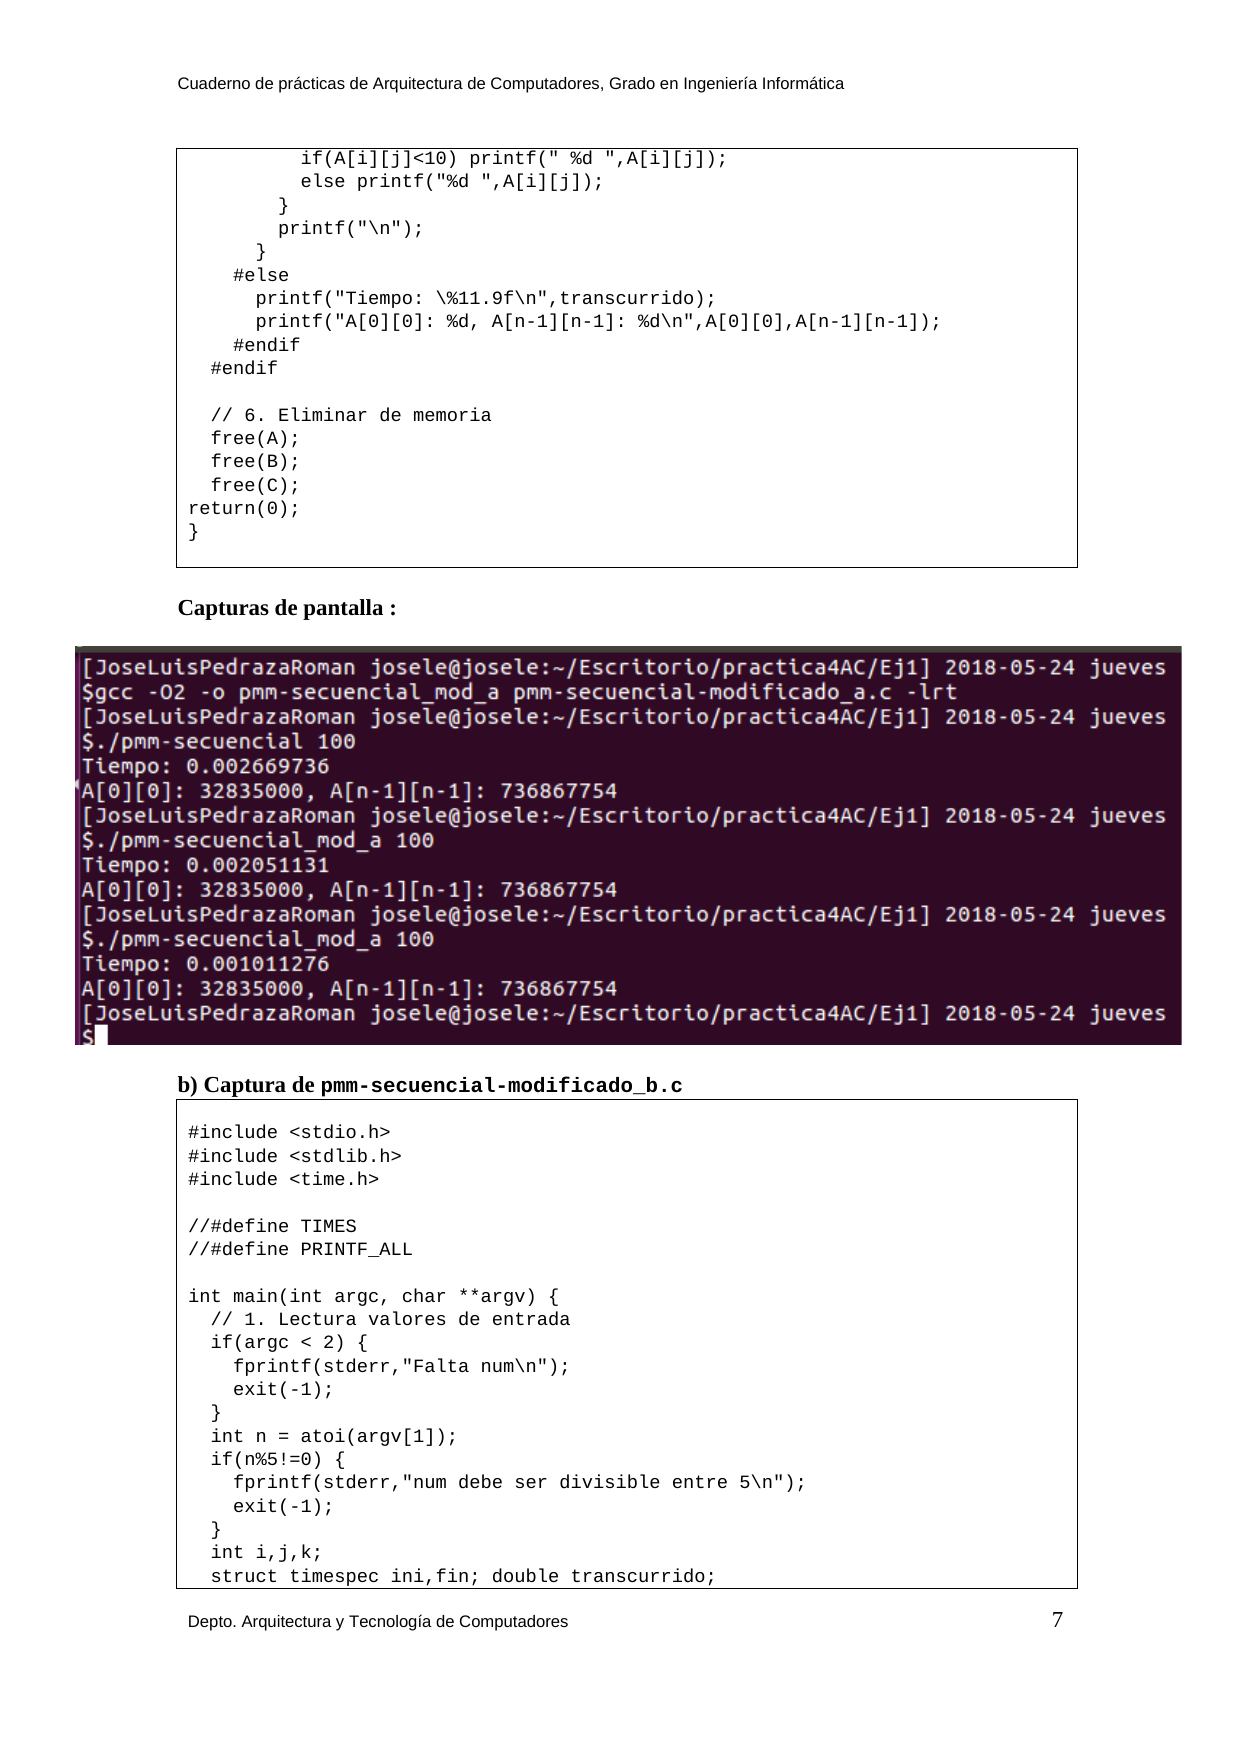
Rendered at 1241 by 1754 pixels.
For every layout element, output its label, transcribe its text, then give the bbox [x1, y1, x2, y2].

text b) Captura de pmm-secuencial-modificado_b.c [177, 1071, 1063, 1099]
table_header if(A[i][j]<10) printf(" %d ",A[i][j]); else printf("%d ",A[i][j]); } printf("\n"); } #else printf("Tiempo: \%11.9f\n",transcurrido); printf("A[0][0]: %d, A[n-1][n-1]: %d\n",A[0][0],A[n-1][n-1]); #endif #endif // 6. Eliminar de memoria free(A); free(B); free(C); return(0); } [177, 149, 1077, 567]
picture [75, 646, 283, 716]
text Capturas de pantalla : [177, 594, 1063, 620]
table_header #include <stdio.h> #include <stdlib.h> #include <time.h> //#define TIMES //#define PRINTF_ALL int main(int argc, char **argv) { // 1. Lectura valores de entrada if(argc < 2) { fprintf(stderr,"Falta num\n"); exit(-1); } int n = atoi(argv[1]); if(n%5!=0) { fprintf(stderr,"num debe ser divisible entre 5\n"); exit(-1); } int i,j,k; struct timespec ini,fin; double transcurrido; [177, 1100, 1077, 1588]
